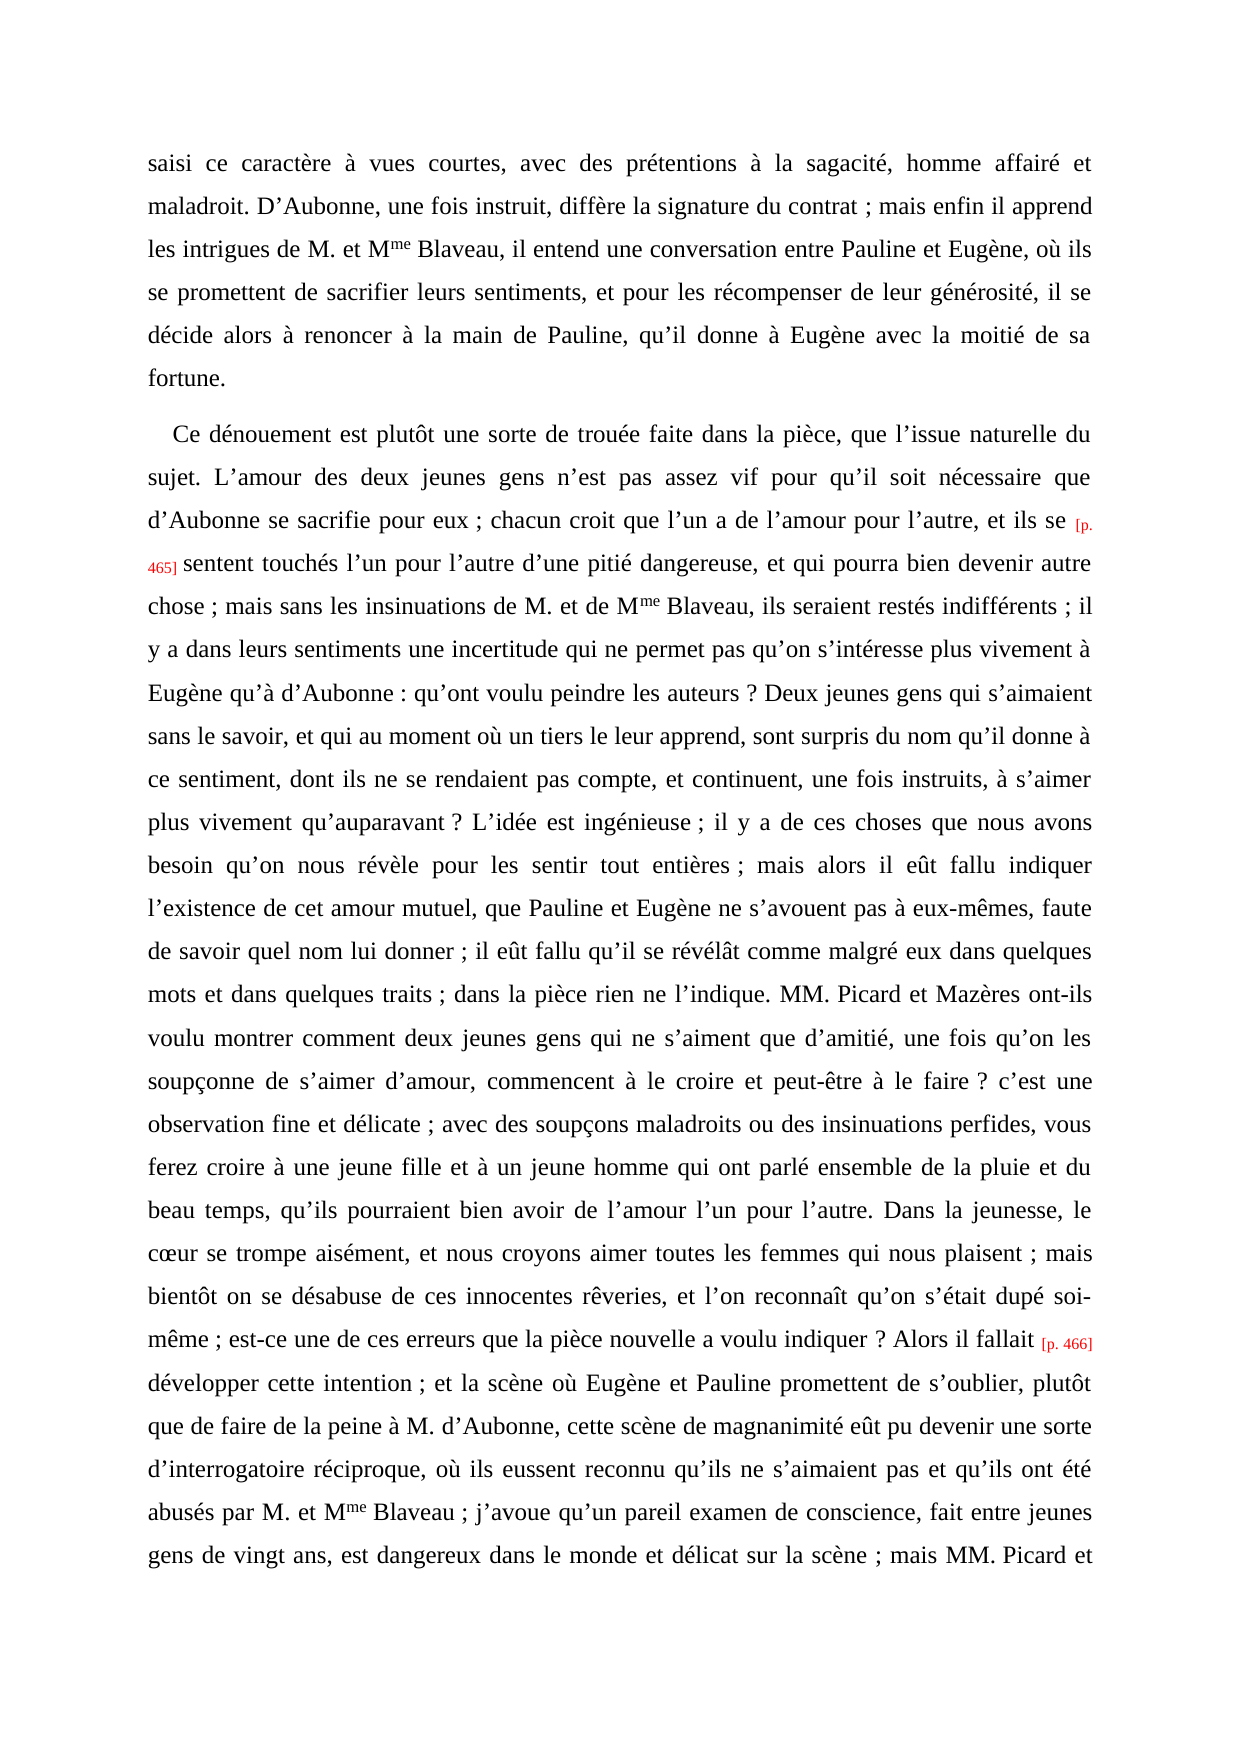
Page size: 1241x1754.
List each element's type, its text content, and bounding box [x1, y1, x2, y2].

text saisi ce caractère à vues courtes, avec des prétentions à la sagacité, homme affairé et maladroit. D’Aubonne, une fois instruit, diffère la signature du contrat ; mais enfin il apprend les intrigues de M. et Mme Blaveau, il entend une conversation entre Pauline et Eugène, où ils se promettent de sacrifier leurs sentiments, et pour les récompenser de leur générosité, il se décide alors à renoncer à la main de Pauline, qu’il donne à Eugène avec la moitié de sa fortune. [148, 148, 1093, 392]
text Ce dénouement est plutôt une sorte de trouée faite dans la pièce, que l’issue naturelle du sujet. L’amour des deux jeunes gens n’est pas assez vif pour qu’il soit nécessaire que d’Aubonne se sacrifie pour eux ; chacun croit que l’un a de l’amour pour l’autre, et ils se [p. 465] sentent touchés l’un pour l’autre d’une pitié dangereuse, et qui pourra bien devenir autre chose ; mais sans les insinuations de M. et de Mme Blaveau, ils seraient restés indifférents ; il y a dans leurs sentiments une incertitude qui ne permet pas qu’on s’intéresse plus vivement à Eugène qu’à d’Aubonne : qu’ont voulu peindre les auteurs ? Deux jeunes gens qui s’aimaient sans le savoir, et qui au moment où un tiers le leur apprend, sont surpris du nom qu’il donne à ce sentiment, dont ils ne se rendaient pas compte, et continuent, une fois instruits, à s’aimer plus vivement qu’auparavant ? L’idée est ingénieuse ; il y a de ces choses que nous avons besoin qu’on nous révèle pour les sentir tout entières ; mais alors il eût fallu indiquer l’existence de cet amour mutuel, que Pauline et Eugène ne s’avouent pas à eux-mêmes, faute de savoir quel nom lui donner ; il eût fallu qu’il se révélât comme malgré eux dans quelques mots et dans quelques traits ; dans la pièce rien ne l’indique. MM. Picard et Mazères ont-ils voulu montrer comment deux jeunes gens qui ne s’aiment que d’amitié, une fois qu’on les soupçonne de s’aimer d’amour, commencent à le croire et peut-être à le faire ? c’est une observation fine et délicate ; avec des soupçons maladroits ou des insinuations perfides, vous ferez croire à une jeune fille et à un jeune homme qui ont parlé ensemble de la pluie et du beau temps, qu’ils pourraient bien avoir de l’amour l’un pour l’autre. Dans la jeunesse, le cœur se trompe aisément, et nous croyons aimer toutes les femmes qui nous plaisent ; mais bientôt on se désabuse de ces innocentes rêveries, et l’on reconnaît qu’on s’était dupé soi-même ; est-ce une de ces erreurs que la pièce nouvelle a voulu indiquer ? Alors il fallait [p. 466] développer cette intention ; et la scène où Eugène et Pauline promettent de s’oublier, plutôt que de faire de la peine à M. d’Aubonne, cette scène de magnanimité eût pu devenir une sorte d’interrogatoire réciproque, où ils eussent reconnu qu’ils ne s’aimaient pas et qu’ils ont été abusés par M. et Mme Blaveau ; j’avoue qu’un pareil examen de conscience, fait entre jeunes gens de vingt ans, est dangereux dans le monde et délicat sur la scène ; mais MM. Picard et [148, 419, 1093, 1569]
